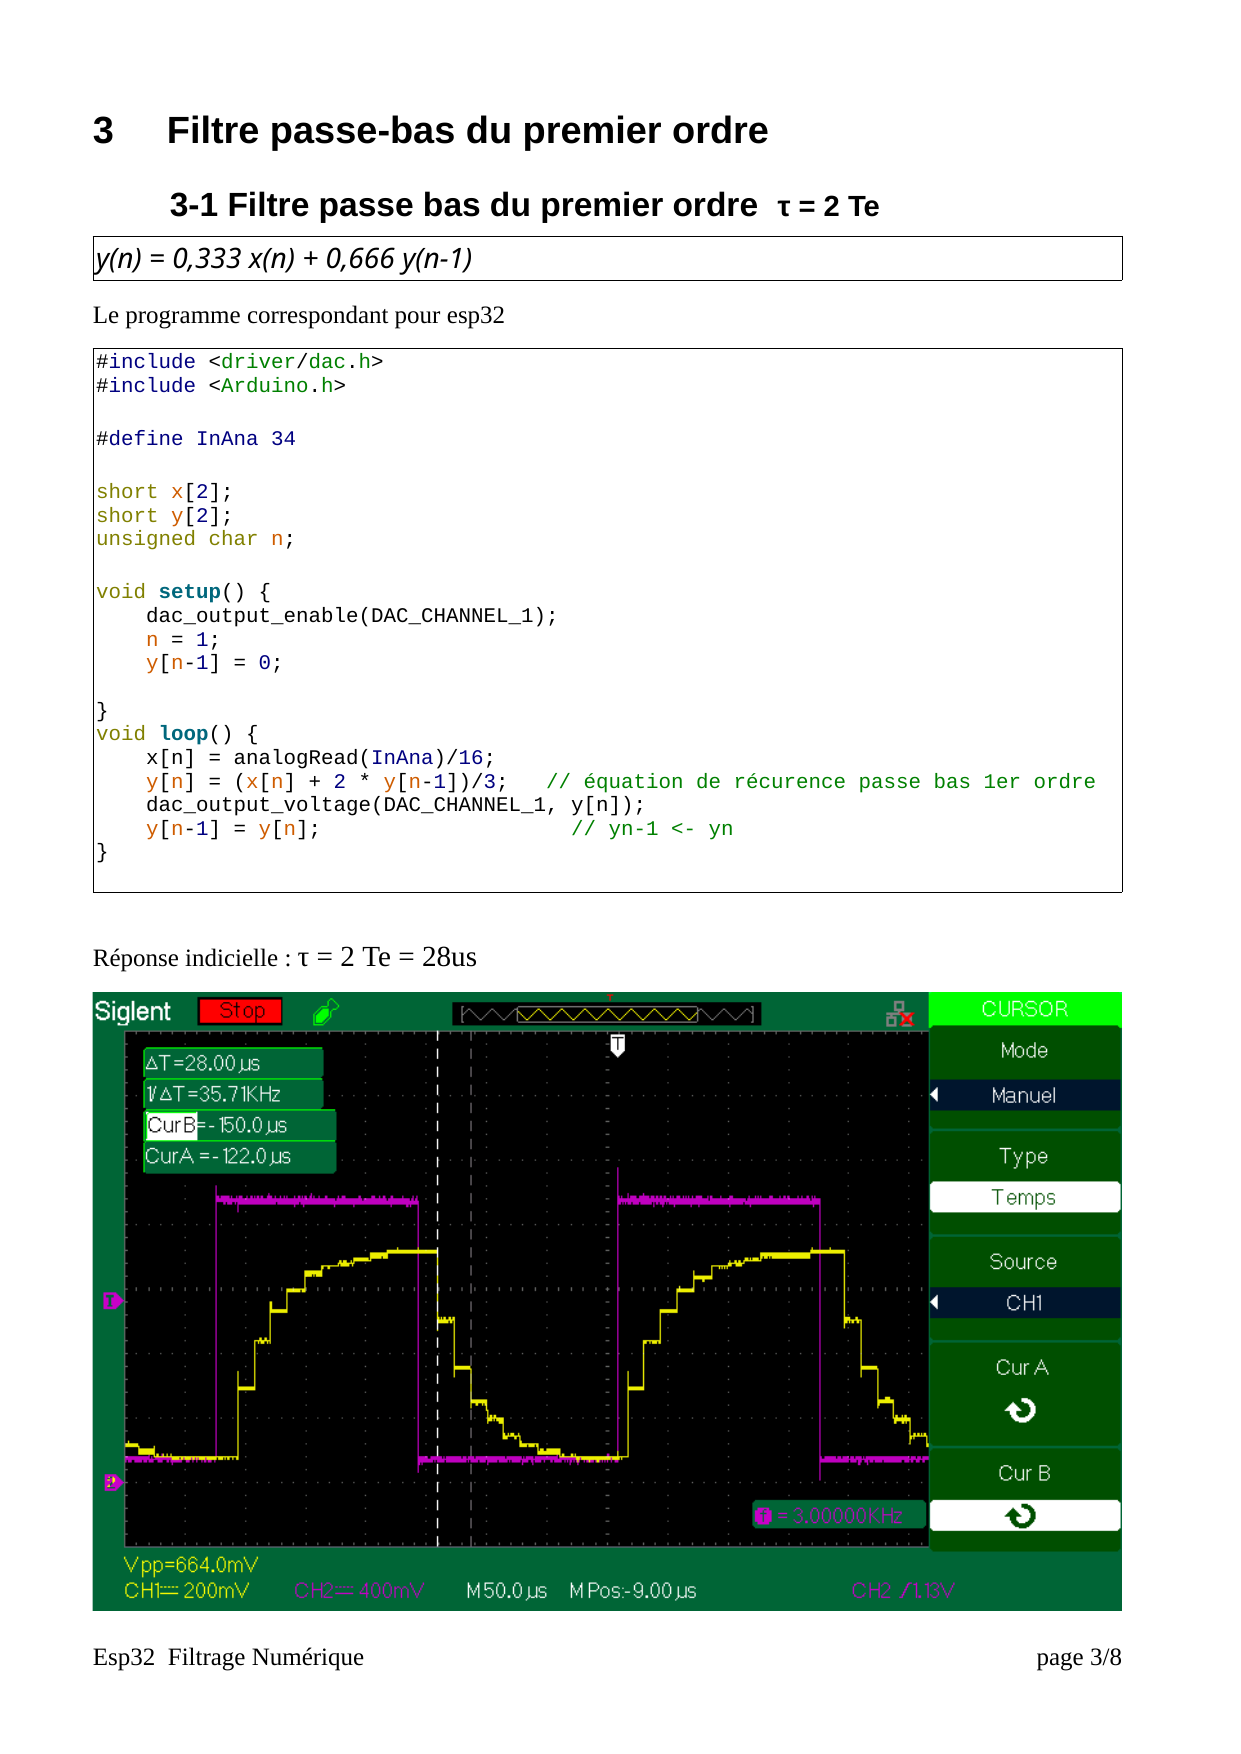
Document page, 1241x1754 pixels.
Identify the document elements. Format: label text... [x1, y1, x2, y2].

text dac_output_voltage(DAC_CHANNEL_1, y[n]); [94, 791, 1122, 815]
text unsigned char n; [94, 525, 1122, 552]
text #include <driver/dac.h> [94, 349, 1122, 372]
text #define InAna 34 [94, 425, 1122, 452]
text y[n] = (x[n] + 2 * y[n-1])/3; // équation de récurence passe bas 1er ordre [94, 768, 1122, 791]
text } [94, 838, 1122, 865]
subtitle Filtre passe-bas du premier ordre [93, 108, 1122, 151]
text y(n) = 0,333 x(n) + 0,666 y(n-1) [94, 237, 1122, 280]
picture [92, 992, 1122, 1611]
text y[n-1] = y[n]; // yn-1 <- yn [94, 815, 1122, 838]
subtitle 3-1 Filtre passe bas du premier ordre τ = 2 Te [169, 185, 1122, 223]
text #include <Arduino.h> [94, 372, 1122, 398]
text n = 1; [94, 626, 1122, 649]
text Le programme correspondant pour esp32 [93, 301, 1122, 329]
text } [94, 697, 1122, 720]
text void setup() { [94, 578, 1122, 602]
text x[n] = analogRead(InAna)/16; [94, 744, 1122, 768]
text dac_output_enable(DAC_CHANNEL_1); [94, 602, 1122, 626]
text short x[2]; [94, 478, 1122, 502]
text y[n-1] = 0; [94, 649, 1122, 676]
text void loop() { [94, 720, 1122, 744]
text short y[2]; [94, 502, 1122, 525]
text Réponse indicielle : τ = 2 Te = 28us [93, 939, 1122, 973]
